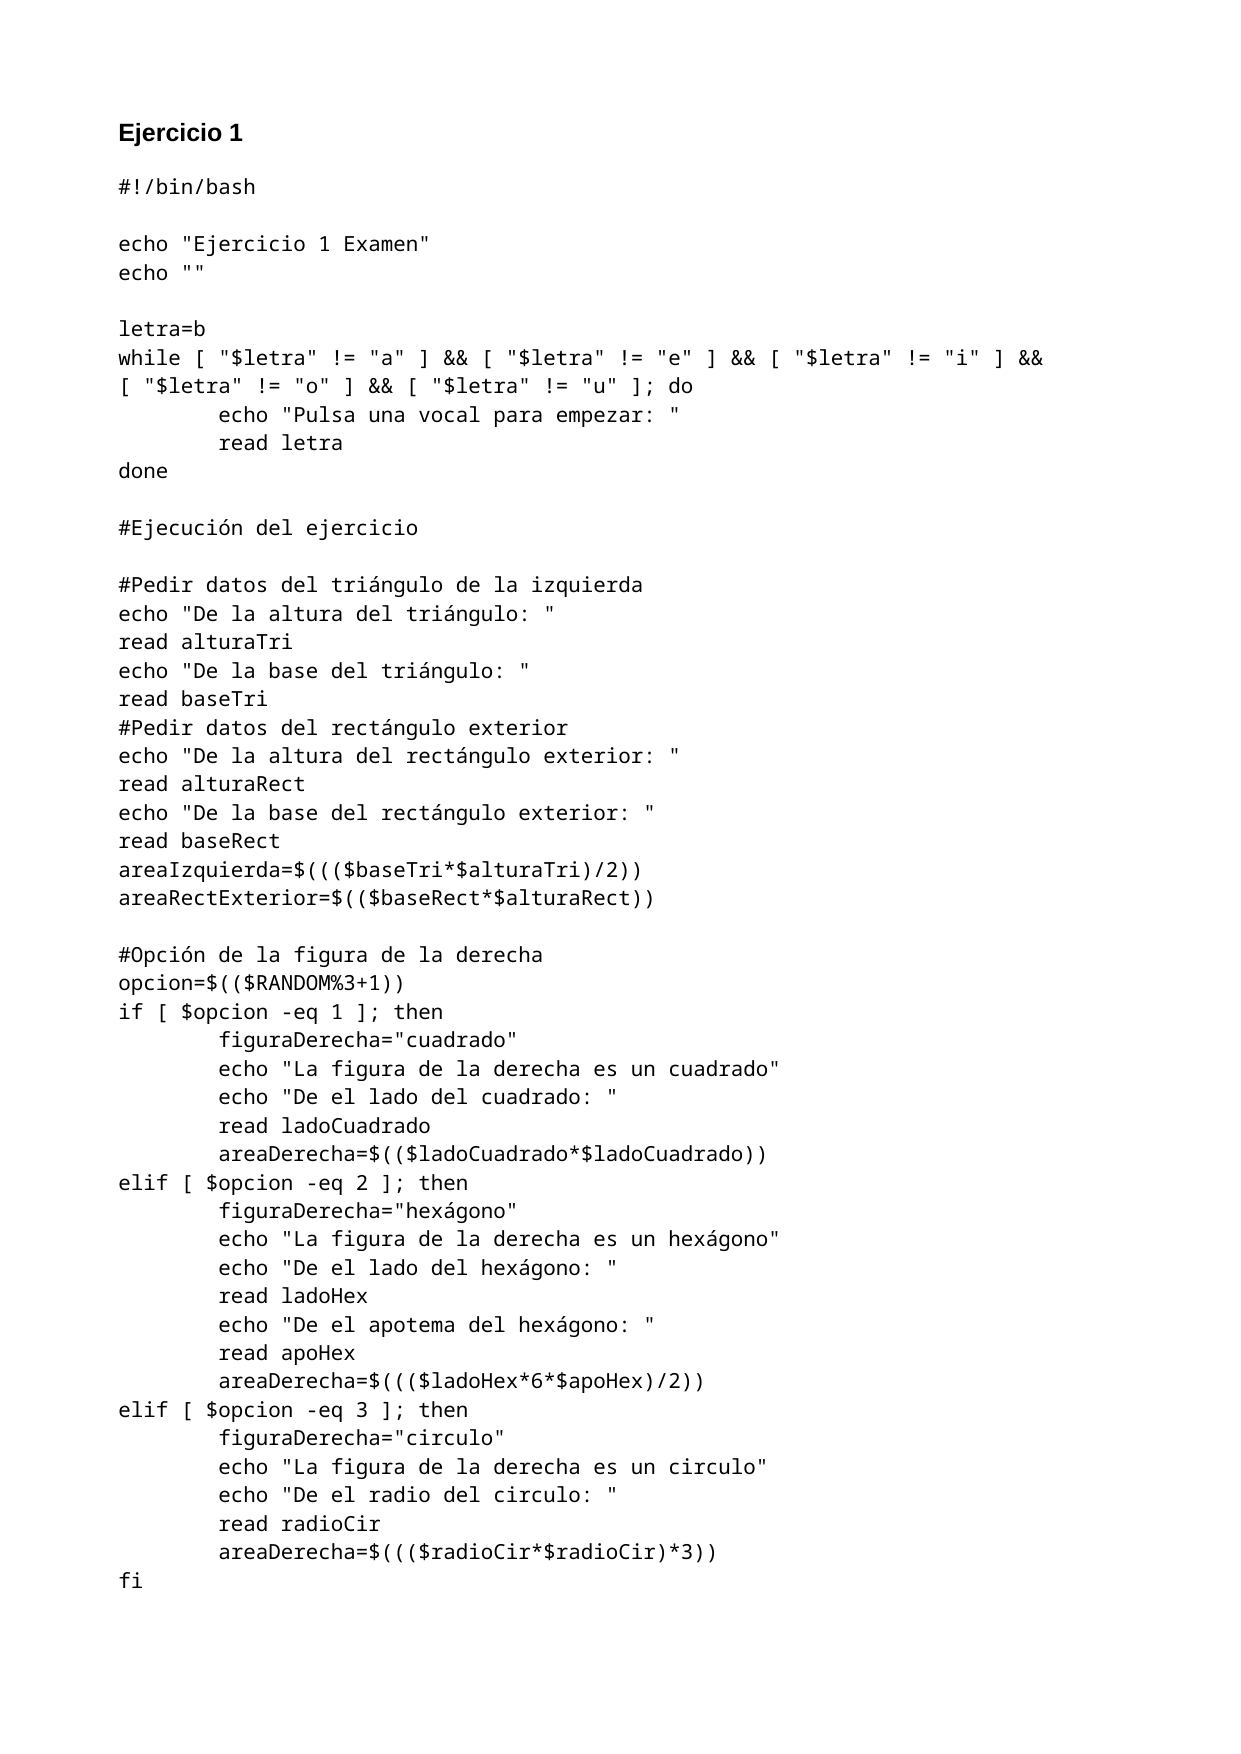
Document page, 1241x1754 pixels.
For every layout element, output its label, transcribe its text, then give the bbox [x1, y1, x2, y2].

text opcion=$(($RANDOM%3+1)) [118, 968, 1122, 997]
text while [ "$letra" != "a" ] && [ "$letra" != "e" ] && [ "$letra" != "i" ] && [ "$letra" != "o" ] && [ "$letra" != "u" ]; do [118, 343, 1122, 400]
text read radioCir [118, 1509, 1122, 1537]
text echo "La figura de la derecha es un circulo" [118, 1452, 1122, 1480]
text #!/bin/bash [118, 172, 1122, 201]
text echo "De el lado del cuadrado: " [118, 1082, 1122, 1111]
text echo "De el radio del circulo: " [118, 1480, 1122, 1509]
text fi [118, 1566, 1122, 1594]
text elif [ $opcion -eq 2 ]; then [118, 1168, 1122, 1196]
text read alturaTri [118, 627, 1122, 656]
text done [118, 457, 1122, 485]
text areaRectExterior=$(($baseRect*$alturaRect)) [118, 883, 1122, 912]
text areaIzquierda=$((($baseTri*$alturaTri)/2)) [118, 855, 1122, 883]
text echo "De el lado del hexágono: " [118, 1253, 1122, 1281]
text echo "De el apotema del hexágono: " [118, 1310, 1122, 1338]
text letra=b [118, 314, 1122, 343]
text #Opción de la figura de la derecha [118, 940, 1122, 968]
text Ejercicio 1 [118, 118, 1122, 147]
text read letra [118, 428, 1122, 457]
text echo "De la base del rectángulo exterior: " [118, 798, 1122, 826]
text #Pedir datos del triángulo de la izquierda [118, 570, 1122, 599]
text read alturaRect [118, 769, 1122, 798]
text read baseRect [118, 826, 1122, 855]
text figuraDerecha="hexágono" [118, 1196, 1122, 1224]
text echo "De la altura del rectángulo exterior: " [118, 741, 1122, 769]
text elif [ $opcion -eq 3 ]; then [118, 1395, 1122, 1423]
text read apoHex [118, 1338, 1122, 1367]
text figuraDerecha="circulo" [118, 1423, 1122, 1452]
text echo "De la base del triángulo: " [118, 656, 1122, 684]
text figuraDerecha="cuadrado" [118, 1025, 1122, 1054]
text read baseTri [118, 684, 1122, 713]
text read ladoCuadrado [118, 1111, 1122, 1139]
text #Ejecución del ejercicio [118, 513, 1122, 542]
text read ladoHex [118, 1281, 1122, 1310]
text echo "Pulsa una vocal para empezar: " [118, 400, 1122, 428]
text echo "Ejercicio 1 Examen" [118, 229, 1122, 258]
text if [ $opcion -eq 1 ]; then [118, 997, 1122, 1025]
text echo "De la altura del triángulo: " [118, 599, 1122, 627]
text areaDerecha=$(($ladoCuadrado*$ladoCuadrado)) [118, 1139, 1122, 1168]
text echo "La figura de la derecha es un cuadrado" [118, 1054, 1122, 1082]
text echo "" [118, 258, 1122, 286]
text echo "La figura de la derecha es un hexágono" [118, 1224, 1122, 1253]
text areaDerecha=$((($ladoHex*6*$apoHex)/2)) [118, 1367, 1122, 1395]
text #Pedir datos del rectángulo exterior [118, 713, 1122, 741]
text areaDerecha=$((($radioCir*$radioCir)*3)) [118, 1537, 1122, 1566]
